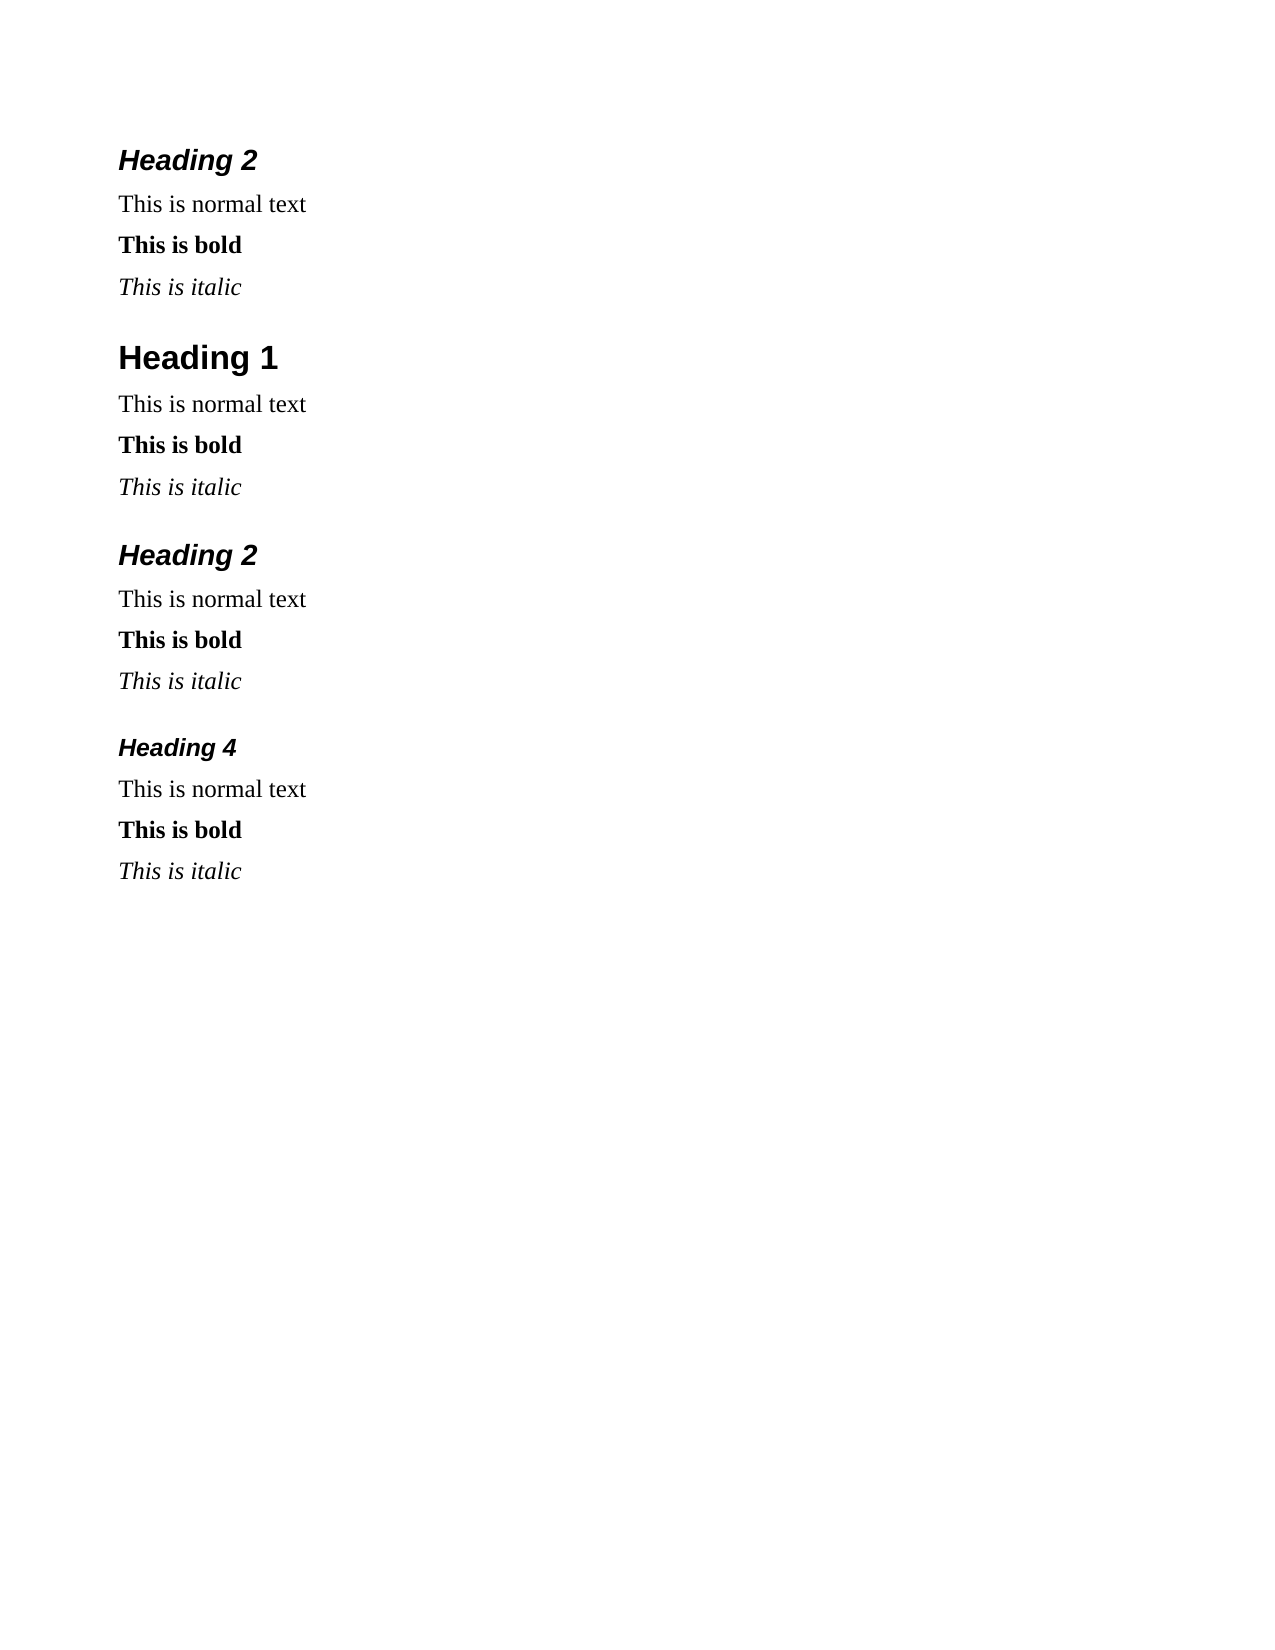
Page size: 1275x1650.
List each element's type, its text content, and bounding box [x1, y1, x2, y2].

text This is normal text [118, 189, 1157, 218]
text This is bold [118, 625, 1157, 654]
text This is italic [118, 272, 1157, 300]
subtitle Heading 4 [118, 733, 1157, 761]
text This is italic [118, 856, 1157, 885]
text This is normal text [118, 774, 1157, 802]
text This is normal text [118, 584, 1157, 613]
subtitle Heading 1 [118, 338, 1157, 377]
text This is normal text [118, 389, 1157, 418]
text This is bold [118, 230, 1157, 259]
text This is bold [118, 815, 1157, 844]
text This is italic [118, 472, 1157, 500]
text This is bold [118, 430, 1157, 459]
subtitle Heading 2 [118, 143, 1157, 177]
text This is italic [118, 666, 1157, 695]
subtitle Heading 2 [118, 538, 1157, 571]
